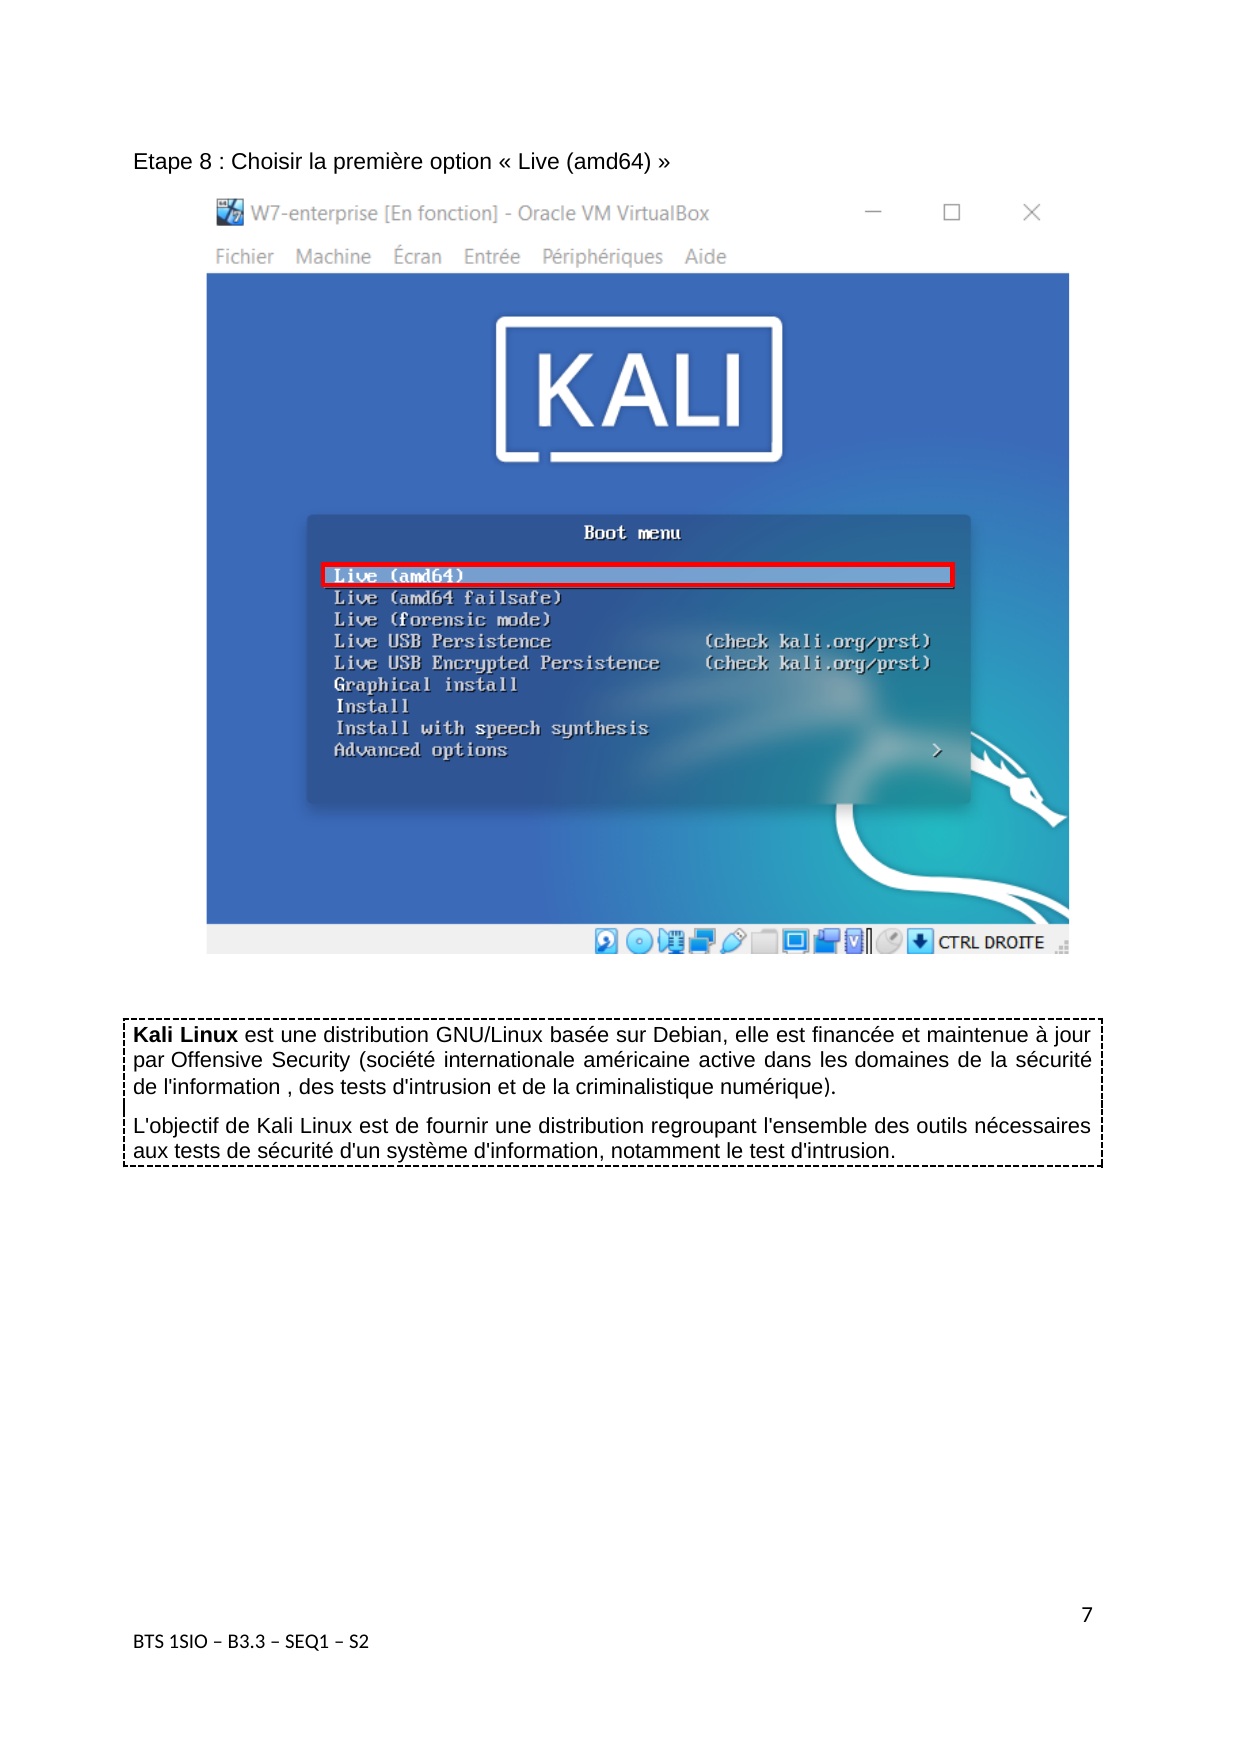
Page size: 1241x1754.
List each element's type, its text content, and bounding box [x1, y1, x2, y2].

text Etape 8 : Choisir la première option « Live (amd64) » [133, 148, 1093, 174]
text Kali Linux est une distribution GNU/Linux basée sur Debian, elle est financée et maintenue à jour par Offensive Security (société internationale américaine active dans les domaines de la sécurité de l'information , des tests d'intrusion et de la criminalistique numérique). [122, 1018, 1103, 1100]
text L'objectif de Kali Linux est de fournir une distribution regroupant l'ensemble des outils nécessaires aux tests de sécurité d'un système d'information, notamment le test d'intrusion. [122, 1109, 1103, 1167]
picture [206, 192, 1070, 954]
